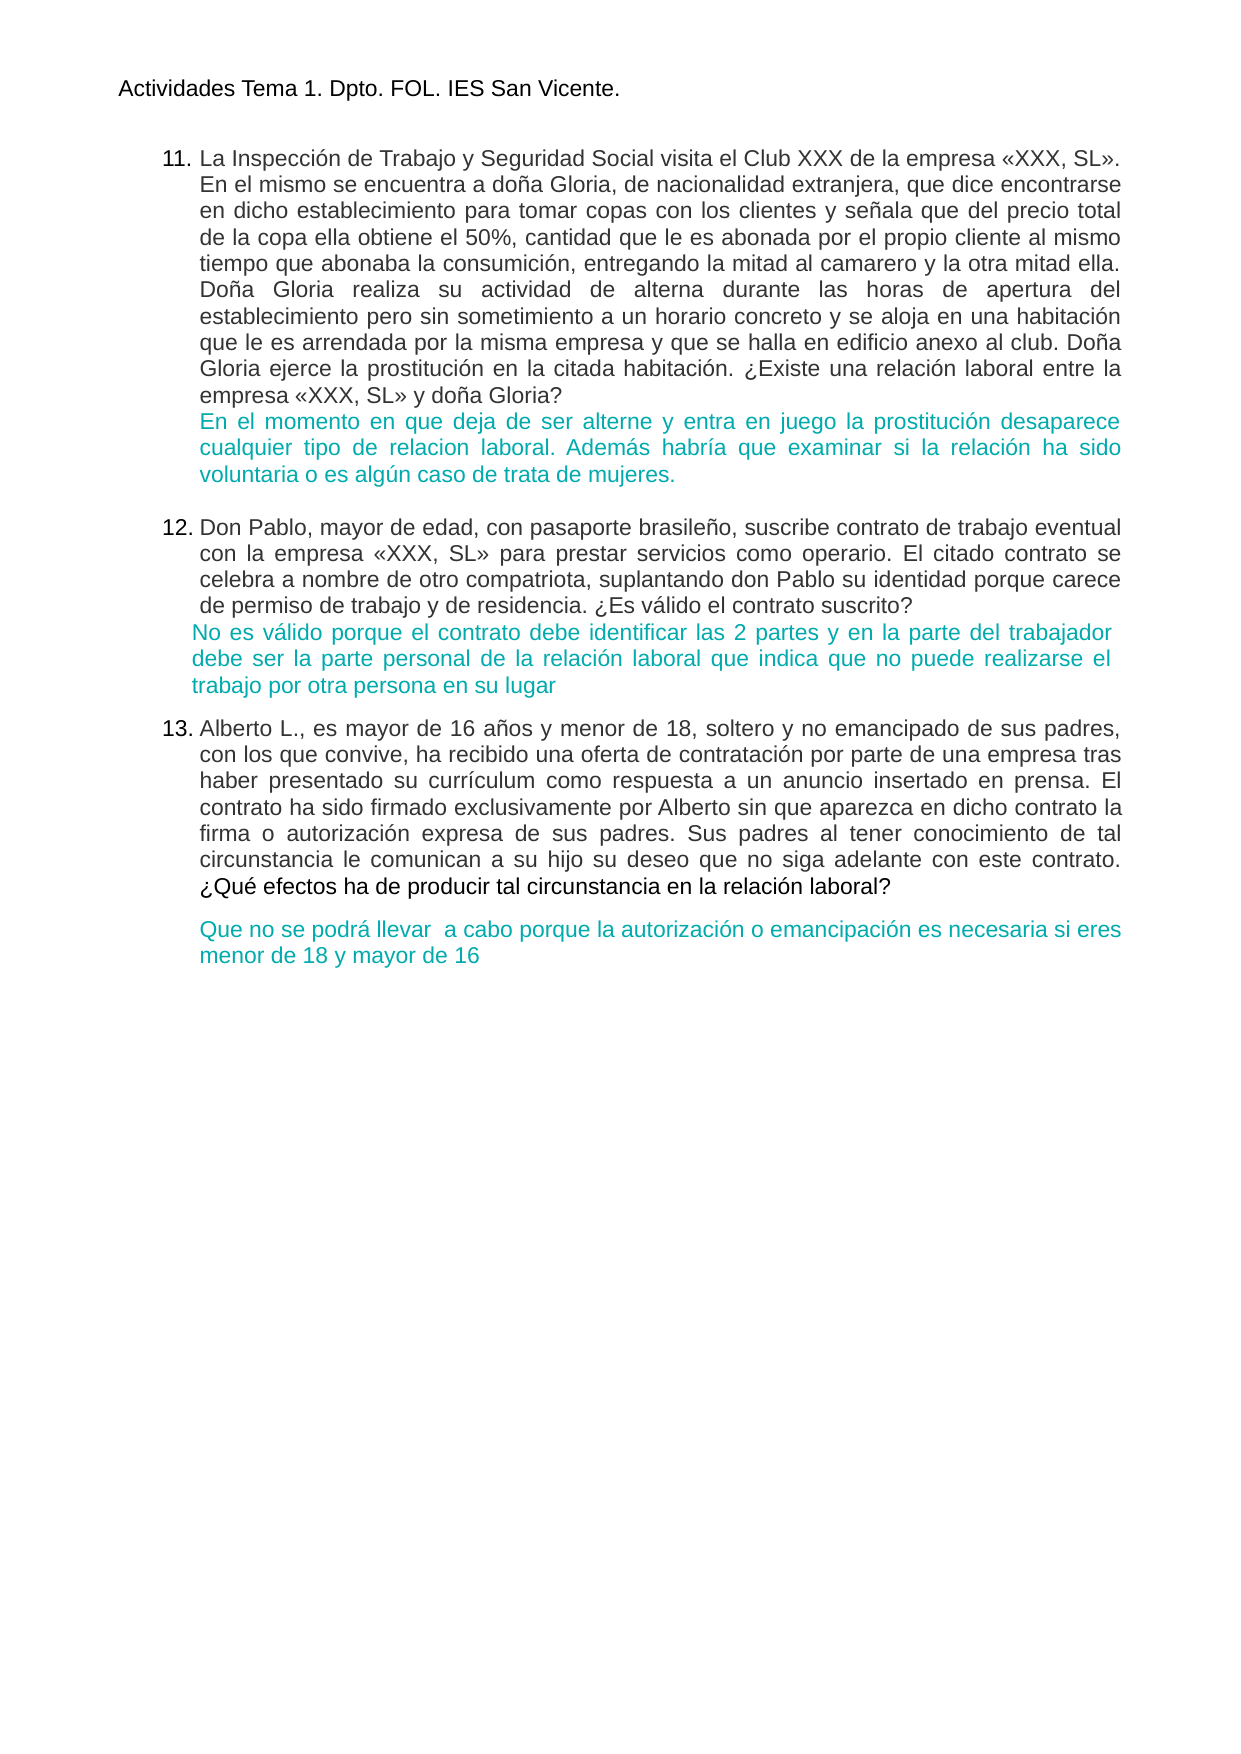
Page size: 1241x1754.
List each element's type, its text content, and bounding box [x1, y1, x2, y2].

text Que no se podrá llevar a cabo porque la autorización o emancipación es necesaria si eres menor de 18 y mayor de 16 [199, 916, 1122, 968]
list La Inspección de Trabajo y Seguridad Social visita el Club XXX de la empresa «XXX, SL». En el mismo se encuentra a doña Gloria, de nacionalidad extranjera, que dice encontrarse en dicho establecimiento para tomar copas con los clientes y señala que del precio total de la copa ella obtiene el 50%, cantidad que le es abonada por el propio cliente al mismo tiempo que abonaba la consumición, entregando la mitad al camarero y la otra mitad ella. Doña Gloria realiza su actividad de alterna durante las horas de apertura del establecimiento pero sin sometimiento a un horario concreto y se aloja en una habitación que le es arrendada por la misma empresa y que se halla en edificio anexo al club. Doña Gloria ejerce la prostitución en la citada habitación. ¿Existe una relación laboral entre la empresa «XXX, SL» y doña Gloria? [162, 144, 1122, 408]
text No es válido porque el contrato debe identificar las 2 partes y en la parte del trabajador debe ser la parte personal de la relación laboral que indica que no puede realizarse el trabajo por otra persona en su lugar [118, 619, 1122, 698]
list Alberto L., es mayor de 16 años y menor de 18, soltero y no emancipado de sus padres, con los que convive, ha recibido una oferta de contratación por parte de una empresa tras haber presentado su currículum como respuesta a un anuncio insertado en prensa. El contrato ha sido firmado exclusivamente por Alberto sin que aparezca en dicho contrato la firma o autorización expresa de sus padres. Sus padres al tener conocimiento de tal circunstancia le comunican a su hijo su deseo que no siga adelante con este contrato. ¿Qué efectos ha de producir tal circunstancia en la relación laboral? [162, 714, 1122, 899]
list En el momento en que deja de ser alterne y entra en juego la prostitución desaparece cualquier tipo de relacion laboral. Además habría que examinar si la relación ha sido voluntaria o es algún caso de trata de mujeres. [162, 408, 1122, 487]
list Don Pablo, mayor de edad, con pasaporte brasileño, suscribe contrato de trabajo eventual con la empresa «XXX, SL» para prestar servicios como operario. El citado contrato se celebra a nombre de otro compatriota, suplantando don Pablo su identidad porque carece de permiso de trabajo y de residencia. ¿Es válido el contrato suscrito? [162, 513, 1122, 619]
